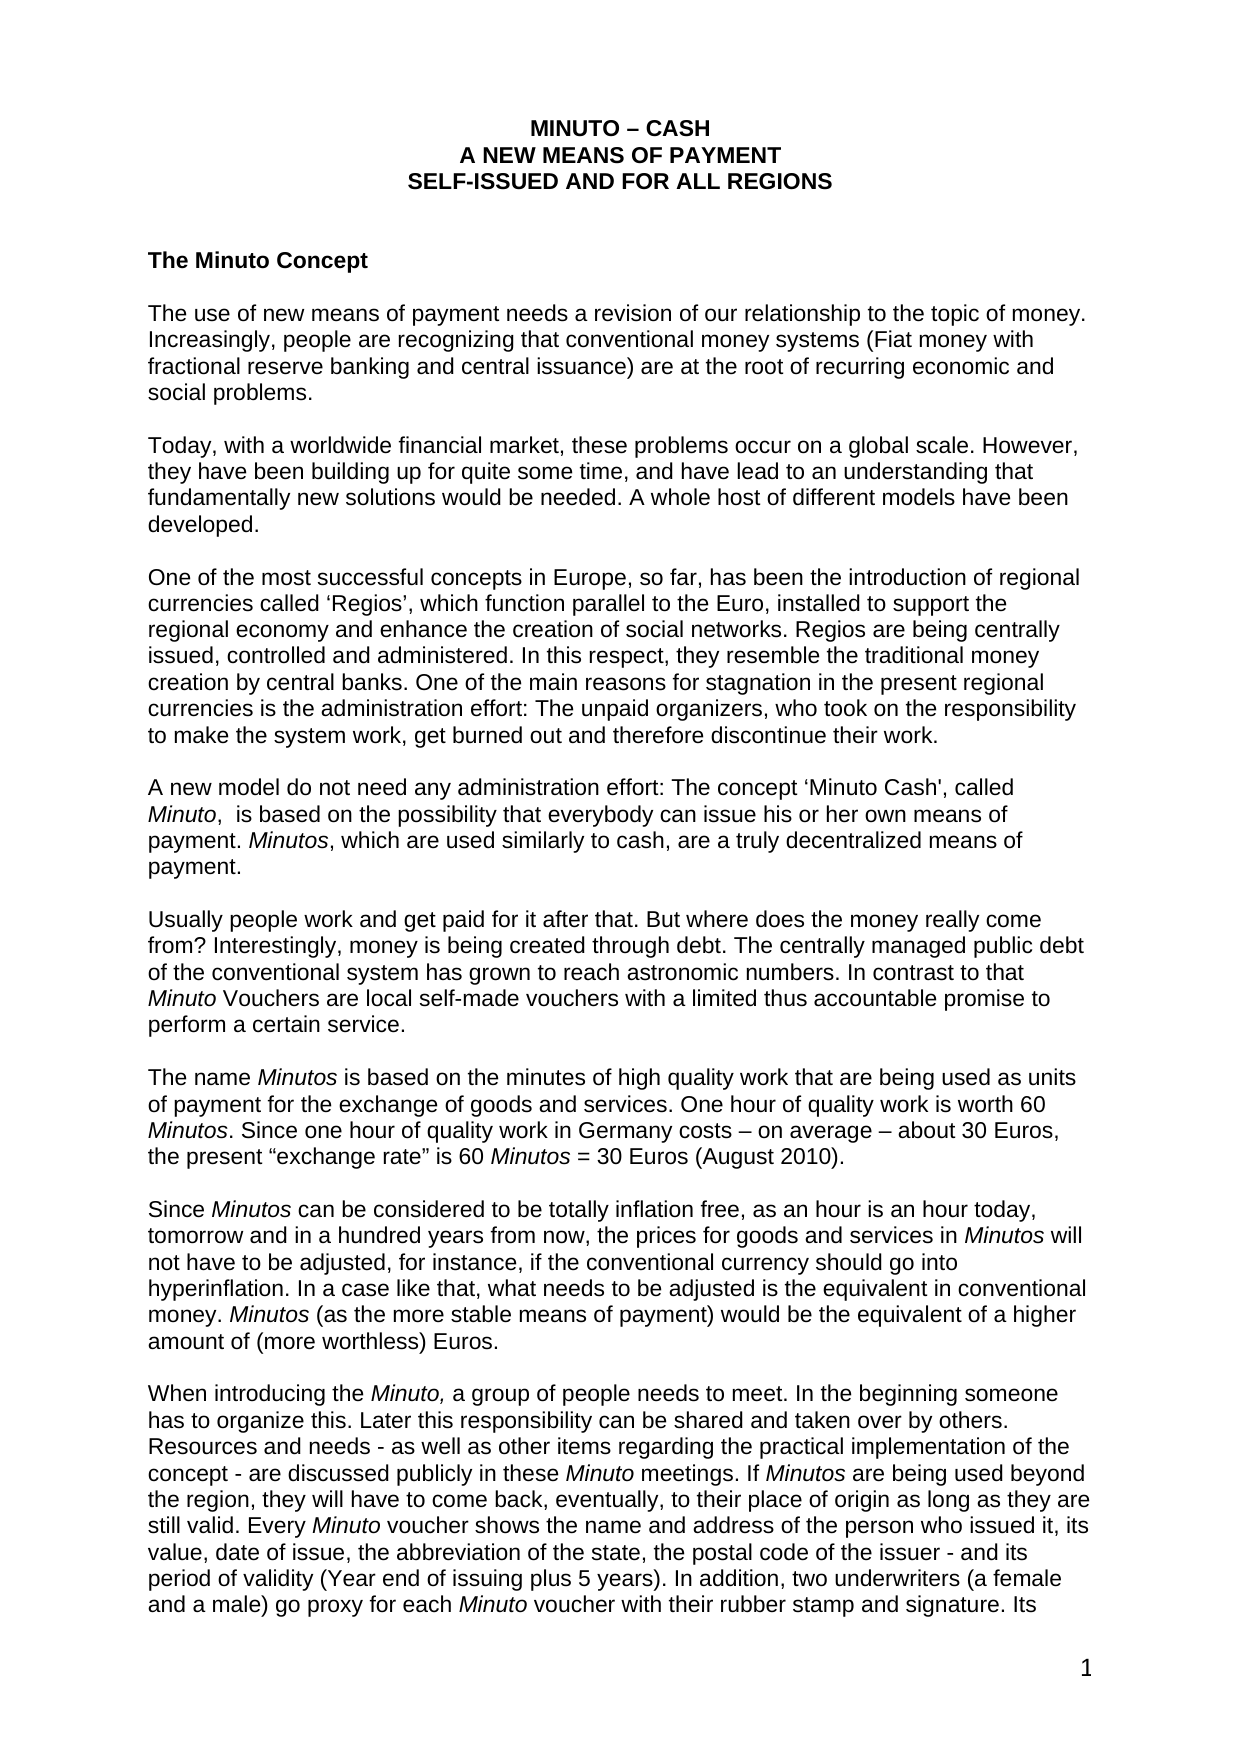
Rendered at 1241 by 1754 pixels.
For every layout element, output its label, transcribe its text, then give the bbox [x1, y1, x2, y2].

text A new means of payment [148, 142, 1092, 168]
text A new model do not need any administration effort: The concept ‘Minuto Cash', called Minuto, is based on the possibility that everybody can issue his or her own means of payment. Minutos, which are used similarly to cash, are a truly decentralized means of payment. [148, 774, 1092, 880]
text Increasingly, people are recognizing that conventional money systems (Fiat money with fractional reserve banking and central issuance) are at the root of recurring economic and social problems. [148, 326, 1092, 405]
text Usually people work and get paid for it after that. But where does the money really come from? Interestingly, money is being created through debt. The centrally managed public debt of the conventional system has grown to reach astronomic numbers. In contrast to that Minuto Vouchers are local self-made vouchers with a limited thus accountable promise to perform a certain service. [148, 906, 1092, 1038]
text One of the most successful concepts in Europe, so far, has been the introduction of regional currencies called ‘Regios’, which function parallel to the Euro, installed to support the regional economy and enhance the creation of social networks. Regios are being centrally issued, controlled and administered. In this respect, they resemble the traditional money creation by central banks. One of the main reasons for stagnation in the present regional currencies is the administration effort: The unpaid organizers, who took on the responsibility to make the system work, get burned out and therefore discontinue their work. [148, 563, 1092, 748]
text The use of new means of payment needs a revision of our relationship to the topic of money. [148, 300, 1092, 326]
text The Minuto Concept [148, 247, 1092, 273]
text Today, with a worldwide financial market, these problems occur on a global scale. However, they have been building up for quite some time, and have lead to an understanding that fundamentally new solutions would be needed. A whole host of different models have been developed. [148, 432, 1092, 537]
text self-issued and for all regions [148, 168, 1092, 194]
text Since Minutos can be considered to be totally inflation free, as an hour is an hour today, tomorrow and in a hundred years from now, the prices for goods and services in Minutos will not have to be adjusted, for instance, if the conventional currency should go into hyperinflation. In a case like that, what needs to be adjusted is the equivalent in conventional money. Minutos (as the more stable means of payment) would be the equivalent of a higher amount of (more worthless) Euros. [148, 1196, 1092, 1354]
text When introducing the Minuto, a group of people needs to meet. In the beginning someone has to organize this. Later this responsibility can be shared and taken over by others. Resources and needs - as well as other items regarding the practical implementation of the concept - are discussed publicly in these Minuto meetings. If Minutos are being used beyond the region, they will have to come back, eventually, to their place of origin as long as they are still valid. Every Minuto voucher shows the name and address of the person who issued it, its value, date of issue, the abbreviation of the state, the postal code of the issuer - and its period of validity (Year end of issuing plus 5 years). In addition, two underwriters (a female and a male) go proxy for each Minuto voucher with their rubber stamp and signature. Its [148, 1380, 1092, 1618]
text The name Minutos is based on the minutes of high quality work that are being used as units of payment for the exchange of goods and services. One hour of quality work is worth 60 Minutos. Since one hour of quality work in Germany costs – on average – about 30 Euros, the present “exchange rate” is 60 Minutos = 30 Euros (August 2010). [148, 1064, 1092, 1169]
text Minuto – Cash [148, 115, 1092, 142]
